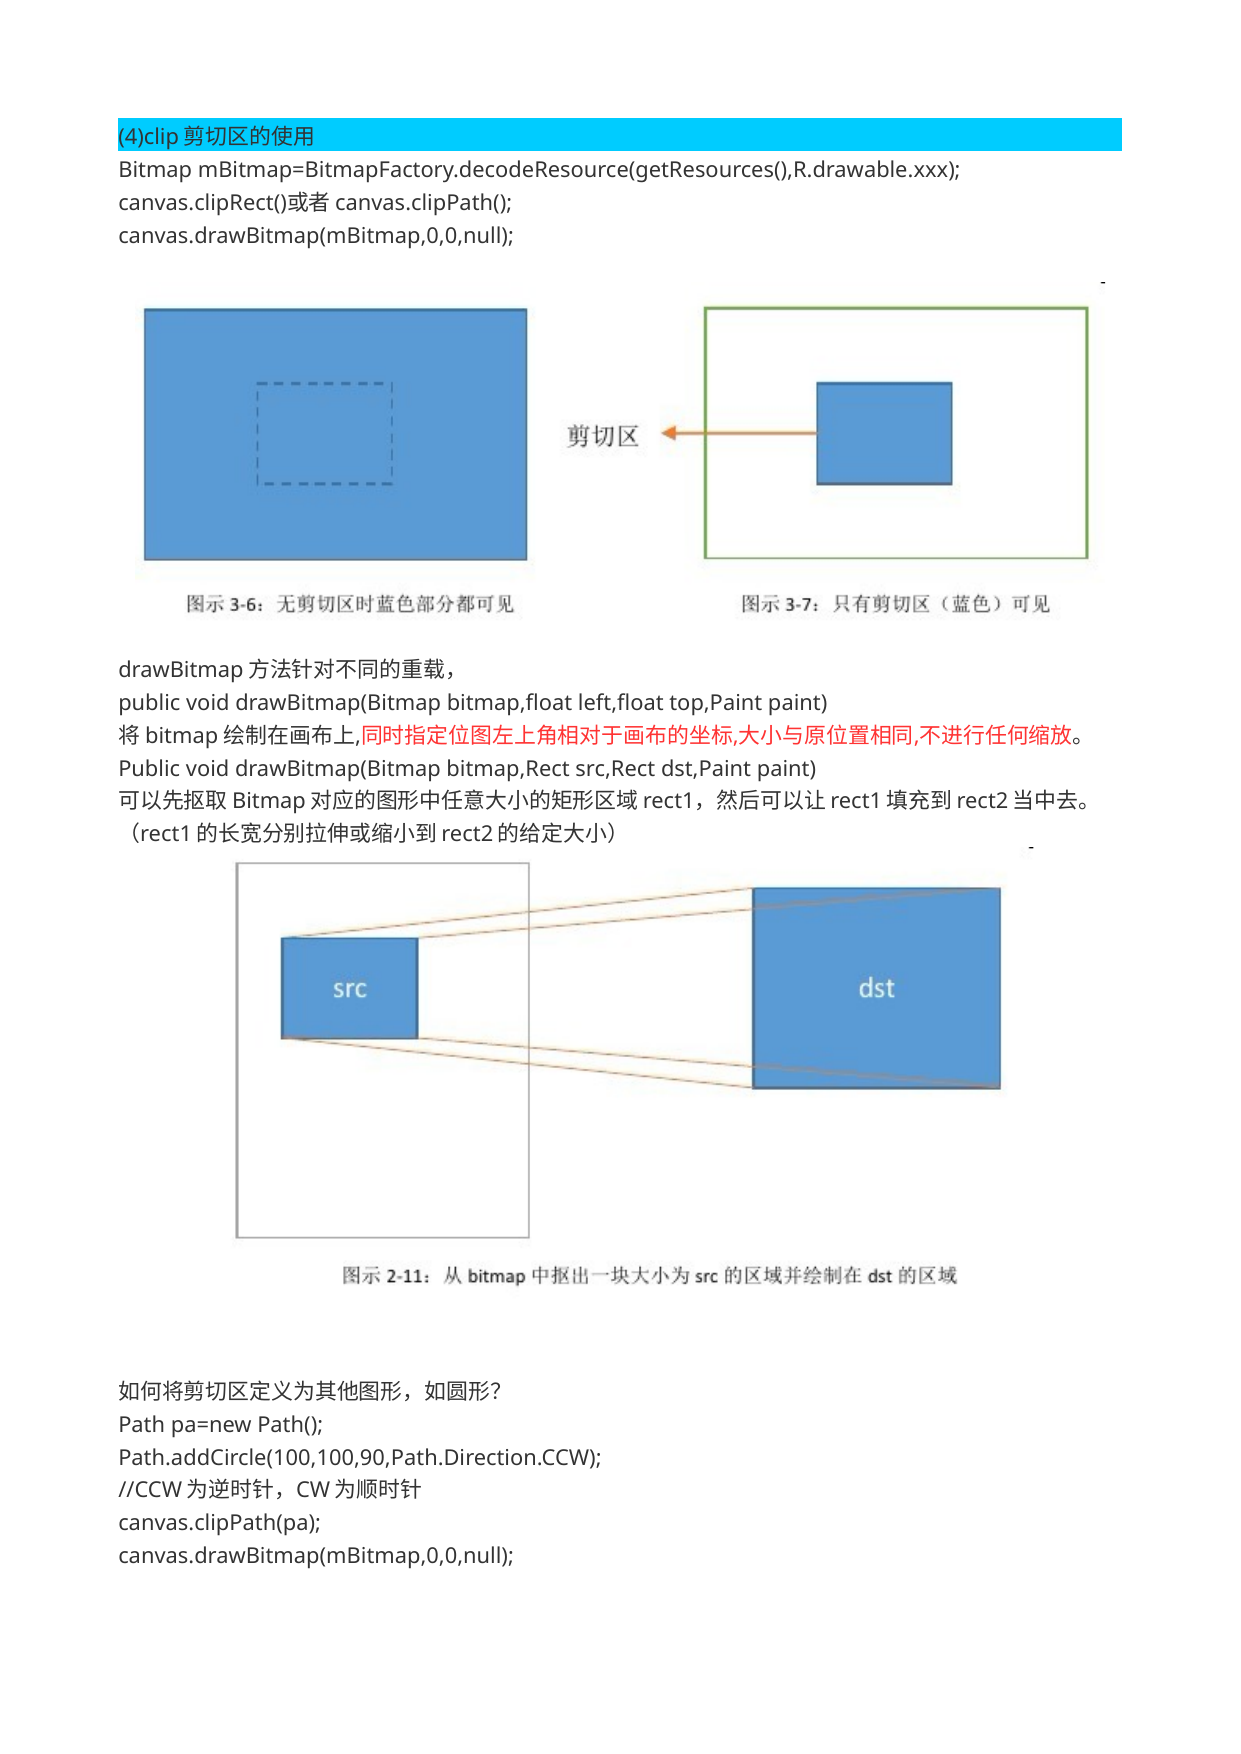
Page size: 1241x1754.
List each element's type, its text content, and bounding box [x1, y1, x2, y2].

text Bitmap mBitmap=BitmapFactory.decodeResource(getResources(),R.drawable.xxx); [118, 151, 1122, 184]
text canvas.drawBitmap(mBitmap,0,0,null); [118, 1537, 1122, 1570]
text //CCW为逆时针，CW为顺时针 [118, 1471, 1122, 1504]
text canvas.clipRect()或者canvas.clipPath(); [118, 184, 1122, 217]
text drawBitmap方法针对不同的重载， [118, 651, 1122, 684]
text Path.addCircle(100,100,90,Path.Direction.CCW); [118, 1438, 1122, 1471]
text 如何将剪切区定义为其他图形，如圆形？ [118, 1373, 1122, 1406]
text Public void drawBitmap(Bitmap bitmap,Rect src,Rect dst,Paint paint) [118, 749, 1122, 782]
text 将 bitmap 绘制在画布上,同时指定位图左上角相对于画布的坐标,大小与原位置相同,不进行任何缩放。 [118, 717, 1122, 749]
text 可以先抠取Bitmap对应的图形中任意大小的矩形区域rect1，然后可以让rect1填充到rect2当中去。（rect1的长宽分别拉伸或缩小到rect2的给定大小） [118, 782, 1122, 848]
text canvas.clipPath(pa); [118, 1504, 1122, 1537]
picture [206, 847, 1034, 1303]
text public void drawBitmap(Bitmap bitmap,float left,float top,Paint paint) [118, 684, 1122, 717]
text canvas.drawBitmap(mBitmap,0,0,null); [118, 217, 1122, 249]
text (4)clip剪切区的使用 [118, 118, 1122, 151]
text Path pa=new Path(); [118, 1406, 1122, 1438]
picture [135, 282, 1106, 622]
